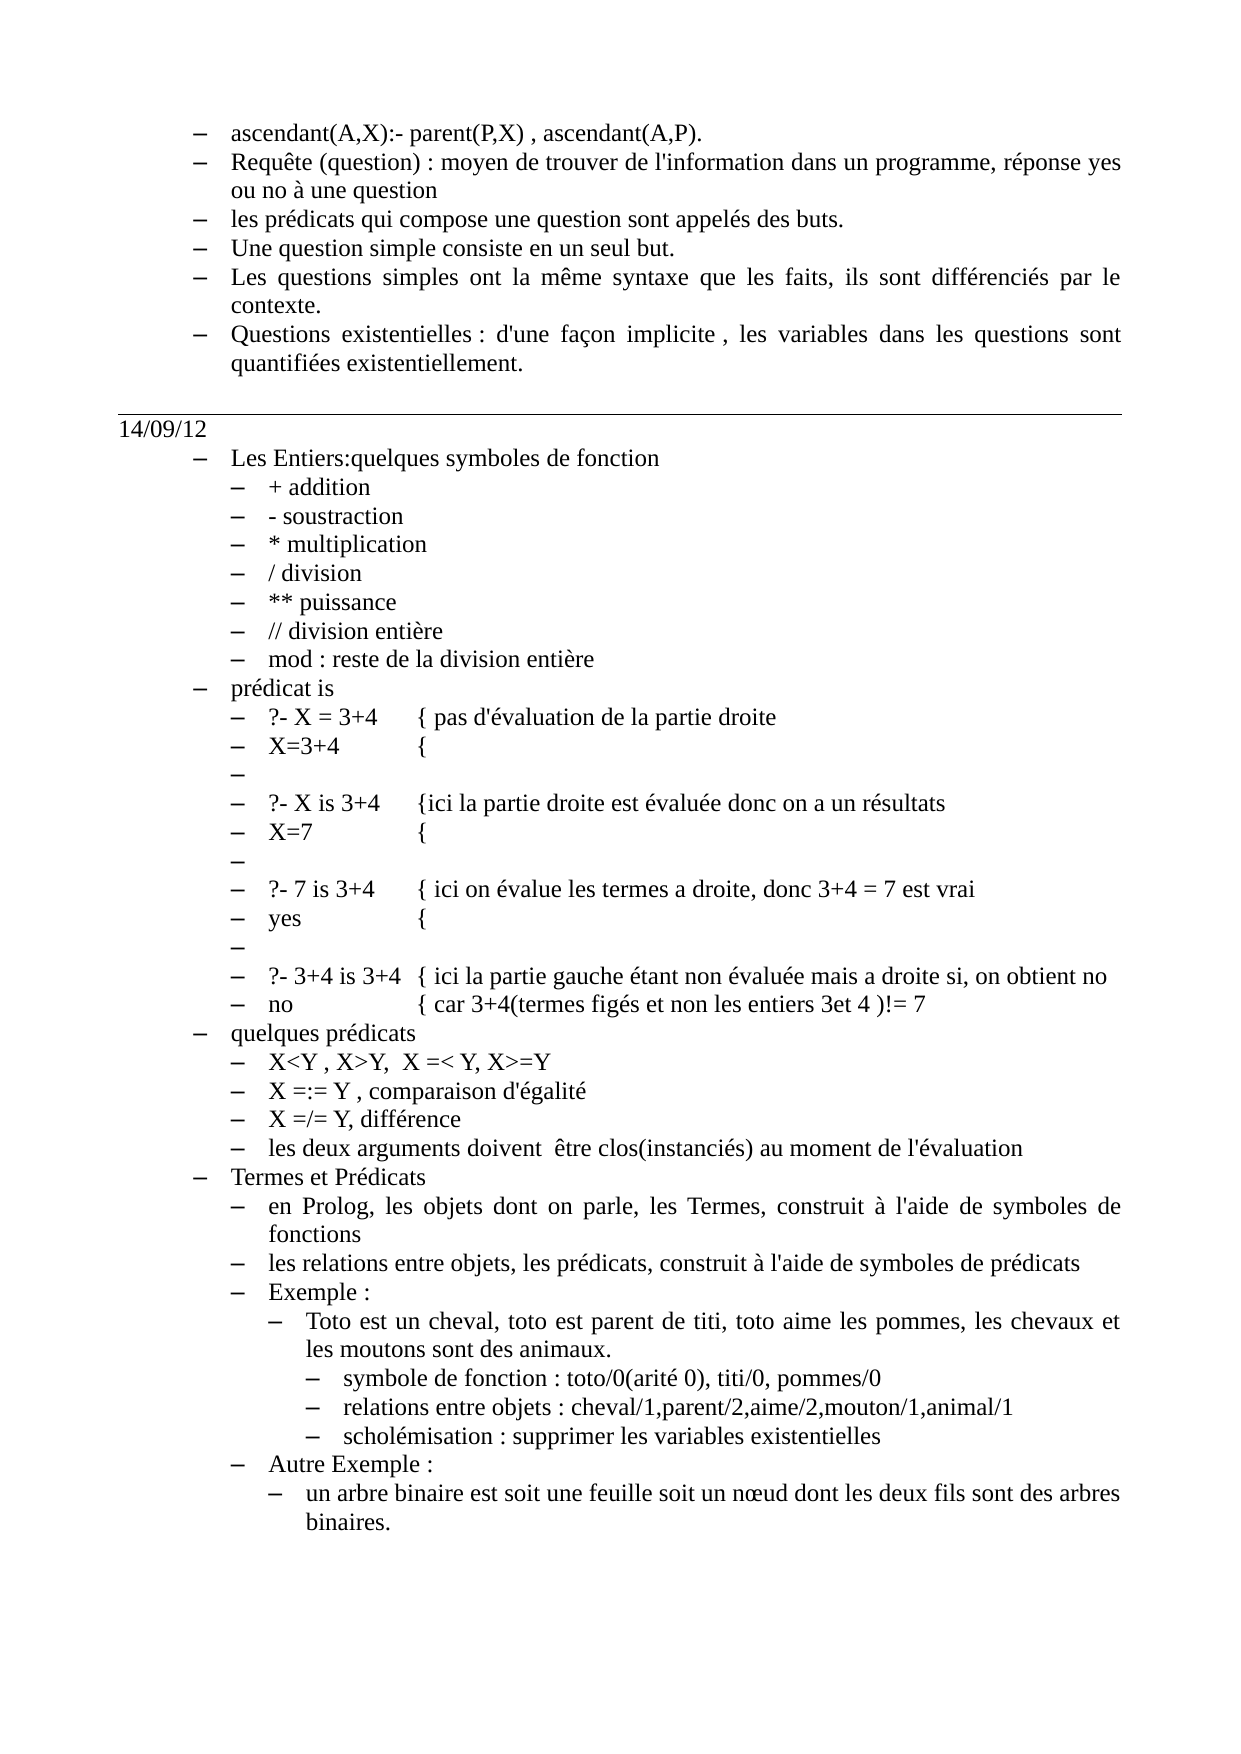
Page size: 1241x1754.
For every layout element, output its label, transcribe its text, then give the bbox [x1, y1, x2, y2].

list les relations entre objets, les prédicats, construit à l'aide de symboles de prédicats [231, 1248, 1122, 1277]
list X=7 { [231, 817, 1122, 846]
list * multiplication [231, 529, 1122, 558]
list quelques prédicats [193, 1018, 1122, 1047]
list X =:= Y , comparaison d'égalité [231, 1076, 1122, 1104]
list Les questions simples ont la même syntaxe que les faits, ils sont différenciés par le contexte. [193, 262, 1122, 319]
list symbole de fonction : toto/0(arité 0), titi/0, pommes/0 [306, 1363, 1122, 1392]
list Exemple : [231, 1277, 1122, 1306]
list ?- X = 3+4 { pas d'évaluation de la partie droite [231, 702, 1122, 731]
list Termes et Prédicats [193, 1162, 1122, 1191]
list no { car 3+4(termes figés et non les entiers 3et 4 )!= 7 [231, 989, 1122, 1018]
list mod : reste de la division entière [231, 644, 1122, 673]
list Questions existentielles : d'une façon implicite , les variables dans les questions sont quantifiées existentiellement. [193, 319, 1122, 377]
list relations entre objets : cheval/1,parent/2,aime/2,mouton/1,animal/1 [306, 1392, 1122, 1421]
list prédicat is [193, 673, 1122, 702]
list Toto est un cheval, toto est parent de titi, toto aime les pommes, les chevaux et les moutons sont des animaux. [268, 1306, 1122, 1363]
list ascendant(A,X):- parent(P,X) , ascendant(A,P). [193, 118, 1122, 147]
list un arbre binaire est soit une feuille soit un nœud dont les deux fils sont des arbres binaires. [268, 1478, 1122, 1536]
list ?- 3+4 is 3+4 { ici la partie gauche étant non évaluée mais a droite si, on obtient no [231, 961, 1122, 989]
list les prédicats qui compose une question sont appelés des buts. [193, 204, 1122, 233]
list Autre Exemple : [231, 1449, 1122, 1478]
text 14/09/12 [118, 415, 1122, 443]
list / division [231, 558, 1122, 587]
list + addition [231, 472, 1122, 501]
list scholémisation : supprimer les variables existentielles [306, 1421, 1122, 1449]
list X =/= Y, différence [231, 1104, 1122, 1133]
list X<Y , X>Y, X =< Y, X>=Y [231, 1047, 1122, 1076]
list en Prolog, les objets dont on parle, les Termes, construit à l'aide de symboles de fonctions [231, 1191, 1122, 1248]
list yes { [231, 903, 1122, 932]
list les deux arguments doivent être clos(instanciés) au moment de l'évaluation [231, 1133, 1122, 1162]
list // division entière [231, 616, 1122, 644]
list Les Entiers:quelques symboles de fonction [193, 443, 1122, 472]
list ?- 7 is 3+4 { ici on évalue les termes a droite, donc 3+4 = 7 est vrai [231, 874, 1122, 903]
list X=3+4 { [231, 731, 1122, 759]
list ?- X is 3+4 {ici la partie droite est évaluée donc on a un résultats [231, 788, 1122, 817]
list Une question simple consiste en un seul but. [193, 233, 1122, 262]
list Requête (question) : moyen de trouver de l'information dans un programme, réponse yes ou no à une question [193, 147, 1122, 204]
list ** puissance [231, 587, 1122, 616]
list - soustraction [231, 501, 1122, 529]
